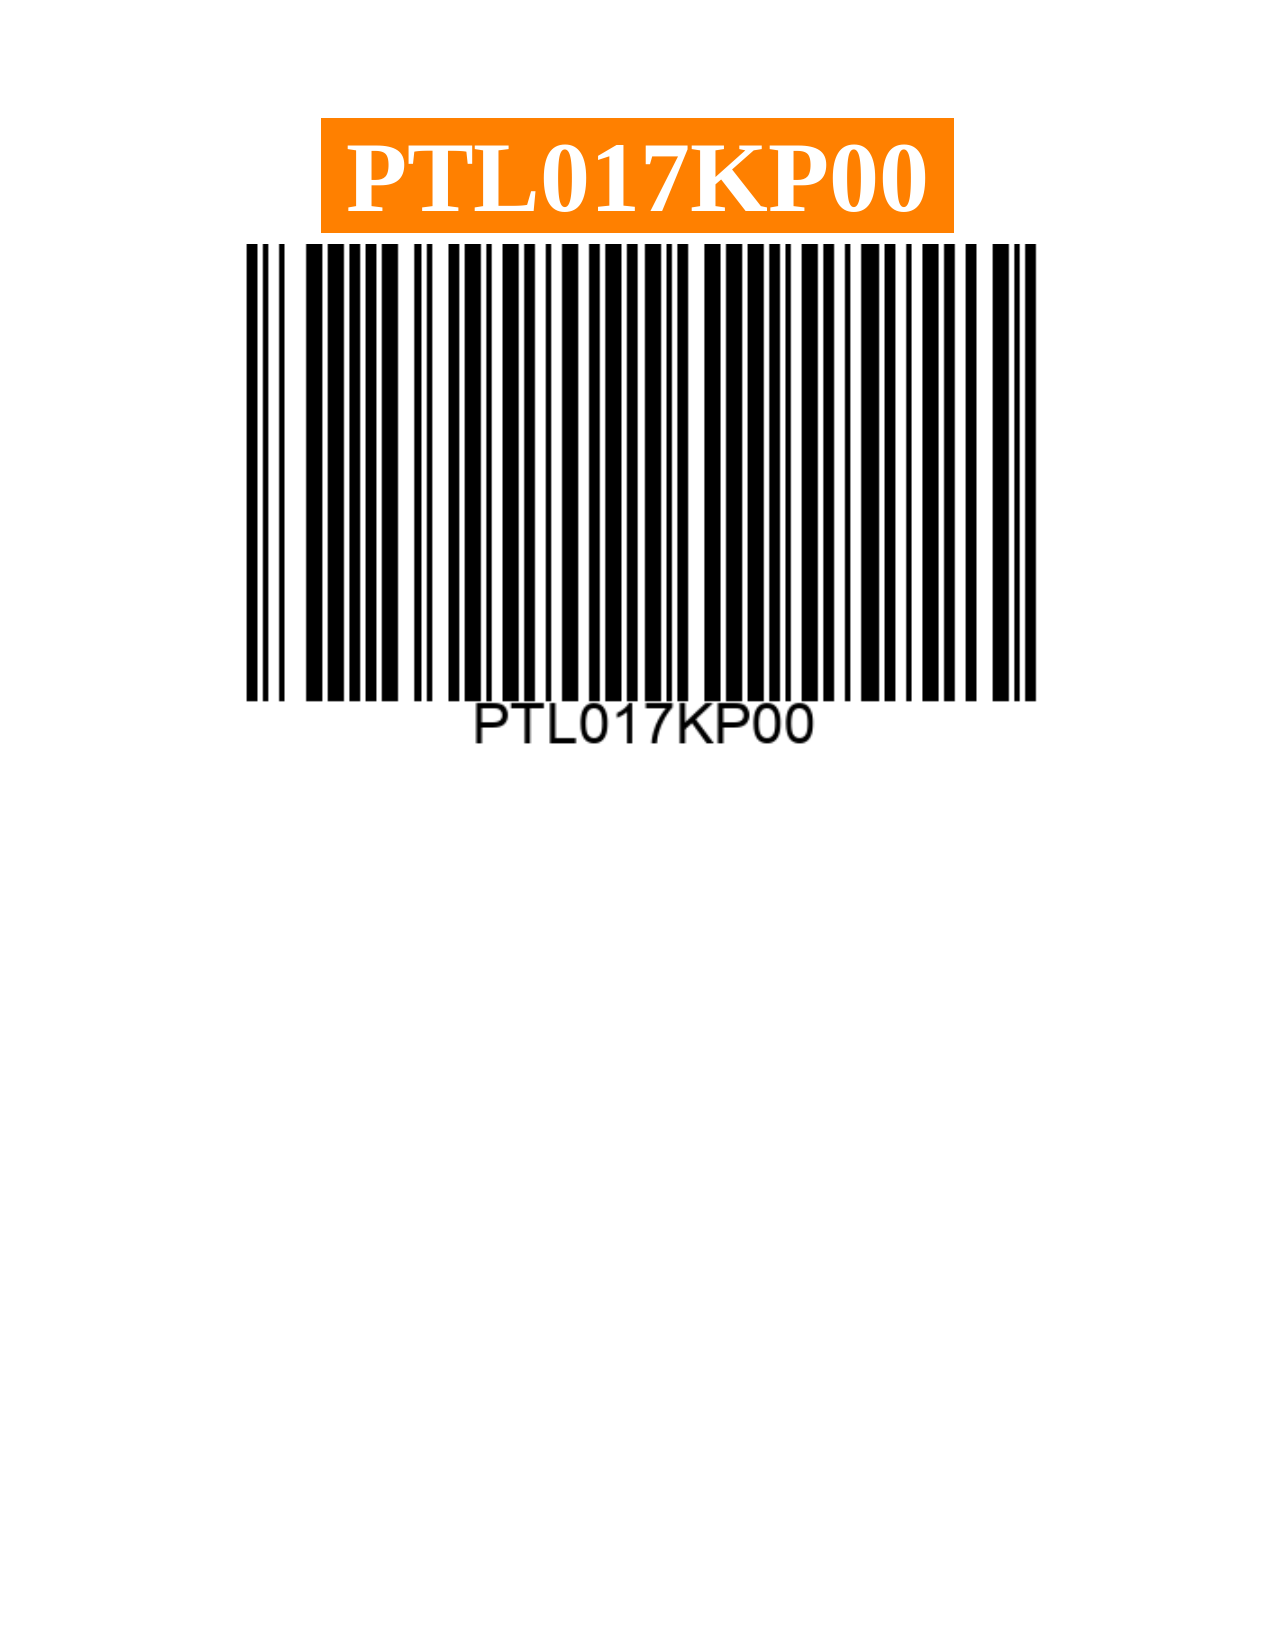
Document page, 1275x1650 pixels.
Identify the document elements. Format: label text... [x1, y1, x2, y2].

text PTL017KP00 [118, 118, 1157, 233]
picture [193, 244, 1094, 770]
